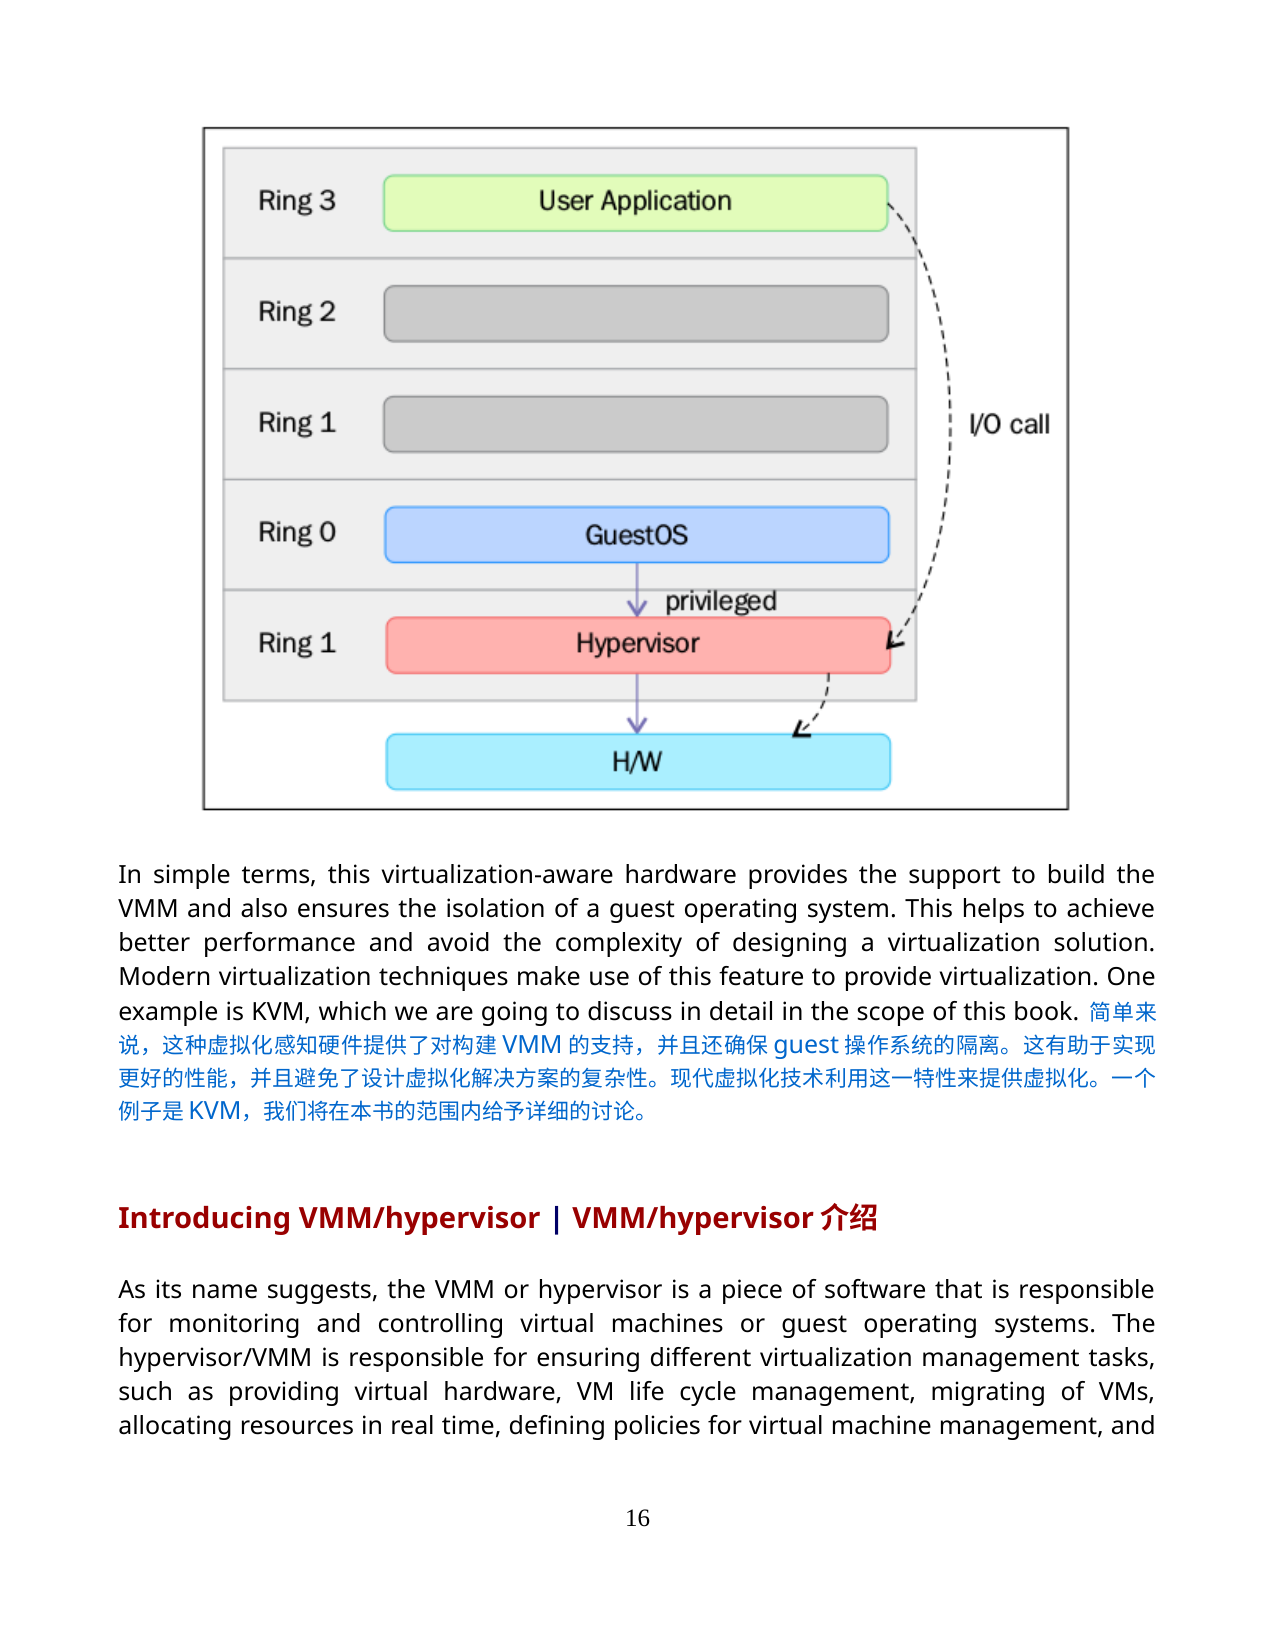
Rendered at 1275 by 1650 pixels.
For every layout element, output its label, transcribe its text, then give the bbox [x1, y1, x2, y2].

text Introducing VMM/hypervisor | VMM/hypervisor介绍 [118, 1195, 1157, 1237]
text In simple terms, this virtualization-aware hardware provides the support to build the VMM and also ensures the isolation of a guest operating system. This helps to achieve better performance and avoid the complexity of designing a virtualization solution. Modern virtualization techniques make use of this feature to provide virtualization. One example is KVM, which we are going to discuss in detail in the scope of this book. 简单来说，这种虚拟化感知硬件提供了对构建VMM的支持，并且还确保guest操作系统的隔离。这有助于实现更好的性能，并且避免了设计虚拟化解决方案的复杂性。现代虚拟化技术利用这一特性来提供虚拟化。一个例子是KVM，我们将在本书的范围内给予详细的讨论。 [118, 857, 1157, 1127]
picture [196, 118, 1079, 823]
text As its name suggests, the VMM or hypervisor is a piece of software that is responsible for monitoring and controlling virtual machines or guest operating systems. The hypervisor/VMM is responsible for ensuring different virtualization management tasks, such as providing virtual hardware, VM life cycle management, migrating of VMs, allocating resources in real time, defining policies for virtual machine management, and [118, 1272, 1157, 1442]
